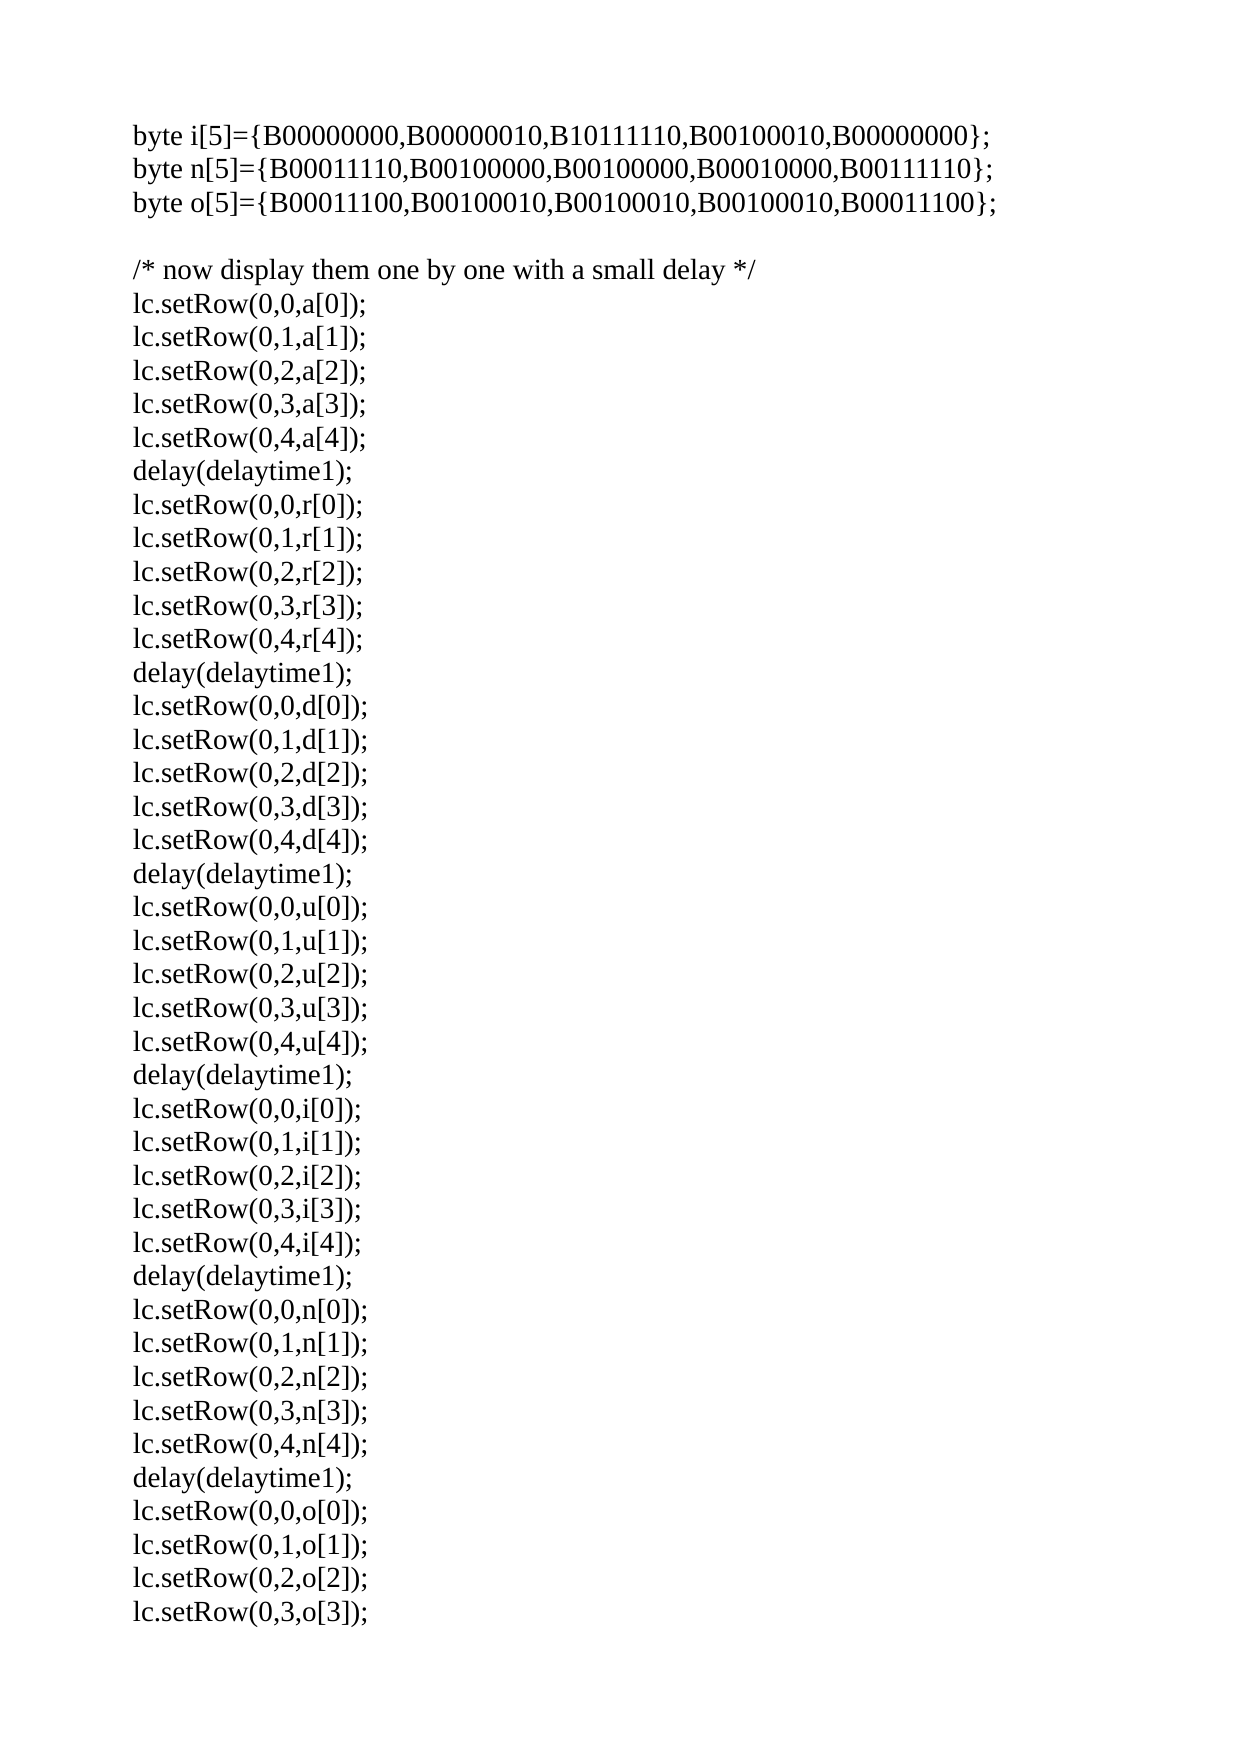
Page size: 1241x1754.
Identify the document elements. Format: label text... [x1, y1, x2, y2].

text lc.setRow(0,3,n[3]); [118, 1393, 1122, 1426]
text byte n[5]={B00011110,B00100000,B00100000,B00010000,B00111110}; [118, 152, 1122, 185]
text lc.setRow(0,1,u[1]); [118, 923, 1122, 957]
text lc.setRow(0,3,a[3]); [118, 386, 1122, 420]
text lc.setRow(0,4,i[4]); [118, 1225, 1122, 1258]
text lc.setRow(0,0,o[0]); [118, 1493, 1122, 1527]
text lc.setRow(0,0,d[0]); [118, 688, 1122, 722]
text lc.setRow(0,2,a[2]); [118, 353, 1122, 386]
text lc.setRow(0,2,r[2]); [118, 554, 1122, 588]
text byte o[5]={B00011100,B00100010,B00100010,B00100010,B00011100}; [118, 185, 1122, 219]
text lc.setRow(0,1,d[1]); [118, 722, 1122, 755]
text lc.setRow(0,0,a[0]); [118, 286, 1122, 319]
text lc.setRow(0,1,r[1]); [118, 521, 1122, 554]
text lc.setRow(0,1,o[1]); [118, 1527, 1122, 1560]
text lc.setRow(0,4,a[4]); [118, 420, 1122, 453]
text lc.setRow(0,4,d[4]); [118, 822, 1122, 856]
text lc.setRow(0,3,u[3]); [118, 990, 1122, 1024]
text /* now display them one by one with a small delay */ [118, 252, 1122, 286]
text lc.setRow(0,4,r[4]); [118, 621, 1122, 655]
text lc.setRow(0,3,i[3]); [118, 1191, 1122, 1225]
text lc.setRow(0,3,o[3]); [118, 1594, 1122, 1627]
text lc.setRow(0,3,d[3]); [118, 789, 1122, 822]
text delay(delaytime1); [118, 1057, 1122, 1091]
text delay(delaytime1); [118, 1258, 1122, 1292]
text lc.setRow(0,0,u[0]); [118, 889, 1122, 923]
text delay(delaytime1); [118, 655, 1122, 688]
text delay(delaytime1); [118, 856, 1122, 889]
text lc.setRow(0,2,o[2]); [118, 1560, 1122, 1594]
text delay(delaytime1); [118, 1460, 1122, 1493]
text lc.setRow(0,1,i[1]); [118, 1124, 1122, 1158]
text lc.setRow(0,0,n[0]); [118, 1292, 1122, 1326]
text lc.setRow(0,4,u[4]); [118, 1024, 1122, 1057]
text lc.setRow(0,2,u[2]); [118, 957, 1122, 990]
text lc.setRow(0,2,i[2]); [118, 1158, 1122, 1191]
text lc.setRow(0,0,i[0]); [118, 1091, 1122, 1124]
text lc.setRow(0,2,n[2]); [118, 1359, 1122, 1393]
text lc.setRow(0,0,r[0]); [118, 487, 1122, 521]
text byte i[5]={B00000000,B00000010,B10111110,B00100010,B00000000}; [118, 118, 1122, 152]
text lc.setRow(0,1,n[1]); [118, 1326, 1122, 1359]
text lc.setRow(0,3,r[3]); [118, 588, 1122, 621]
text delay(delaytime1); [118, 453, 1122, 487]
text lc.setRow(0,2,d[2]); [118, 755, 1122, 789]
text lc.setRow(0,4,n[4]); [118, 1426, 1122, 1460]
text lc.setRow(0,1,a[1]); [118, 319, 1122, 353]
